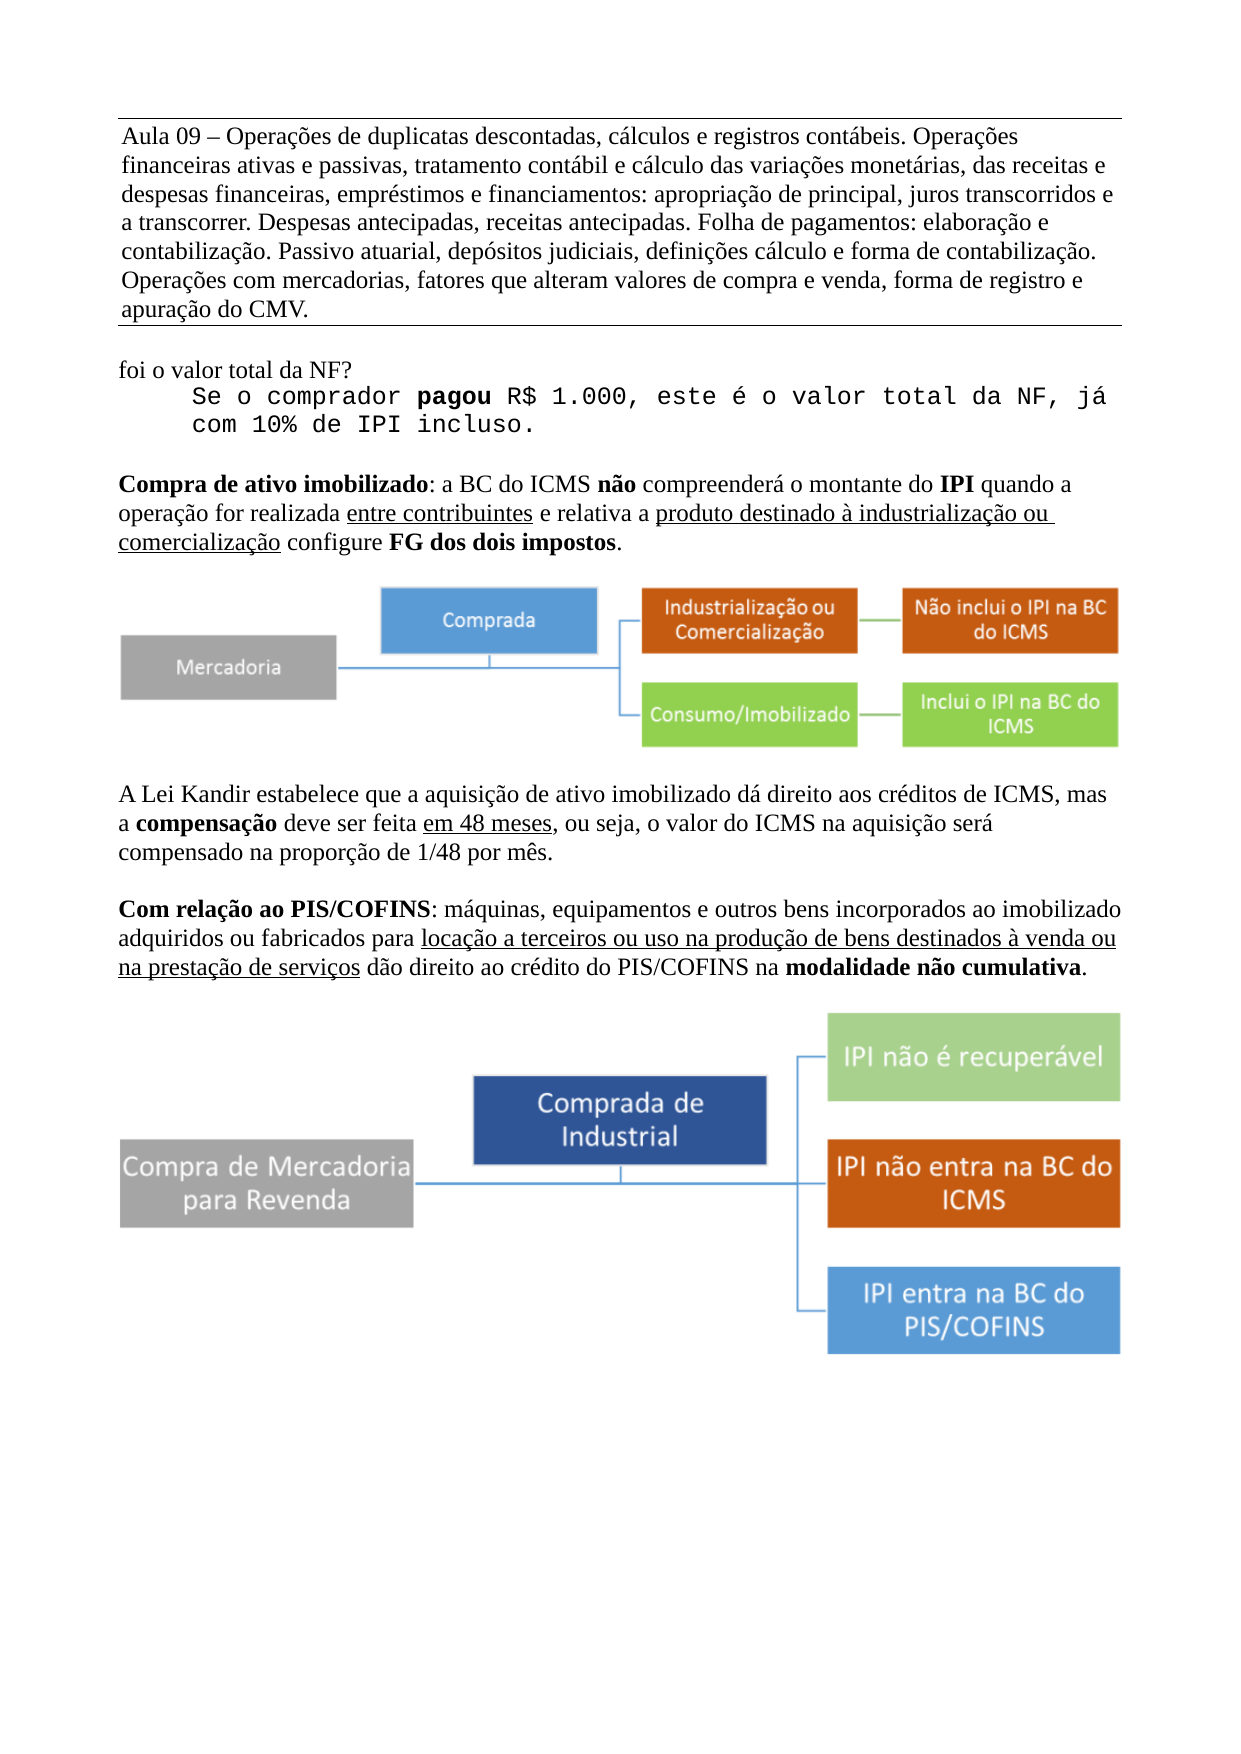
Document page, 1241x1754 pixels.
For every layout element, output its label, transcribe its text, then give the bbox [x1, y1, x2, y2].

text A Lei Kandir estabelece que a aquisição de ativo imobilizado dá direito aos créditos de ICMS, mas a compensação deve ser feita em 48 meses, ou seja, o valor do ICMS na aquisição será compensado na proporção de 1/48 por mês. [118, 779, 1122, 865]
text Compra de ativo imobilizado: a BC do ICMS não compreenderá o montante do IPI quando a operação for realizada entre contribuintes e relativa a produto destinado à industrialização ou comercialização configure FG dos dois impostos. [118, 469, 1122, 555]
picture [118, 1009, 1123, 1355]
text foi o valor total da NF? [118, 355, 1122, 384]
picture [118, 584, 1123, 751]
text Com relação ao PIS/COFINS: máquinas, equipamentos e outros bens incorporados ao imobilizado adquiridos ou fabricados para locação a terceiros ou uso na produção de bens destinados à venda ou na prestação de serviços dão direito ao crédito do PIS/COFINS na modalidade não cumulativa. [118, 894, 1122, 980]
text Se o comprador pagou R$ 1.000, este é o valor total da NF, já com 10% de IPI incluso. [192, 384, 1122, 440]
